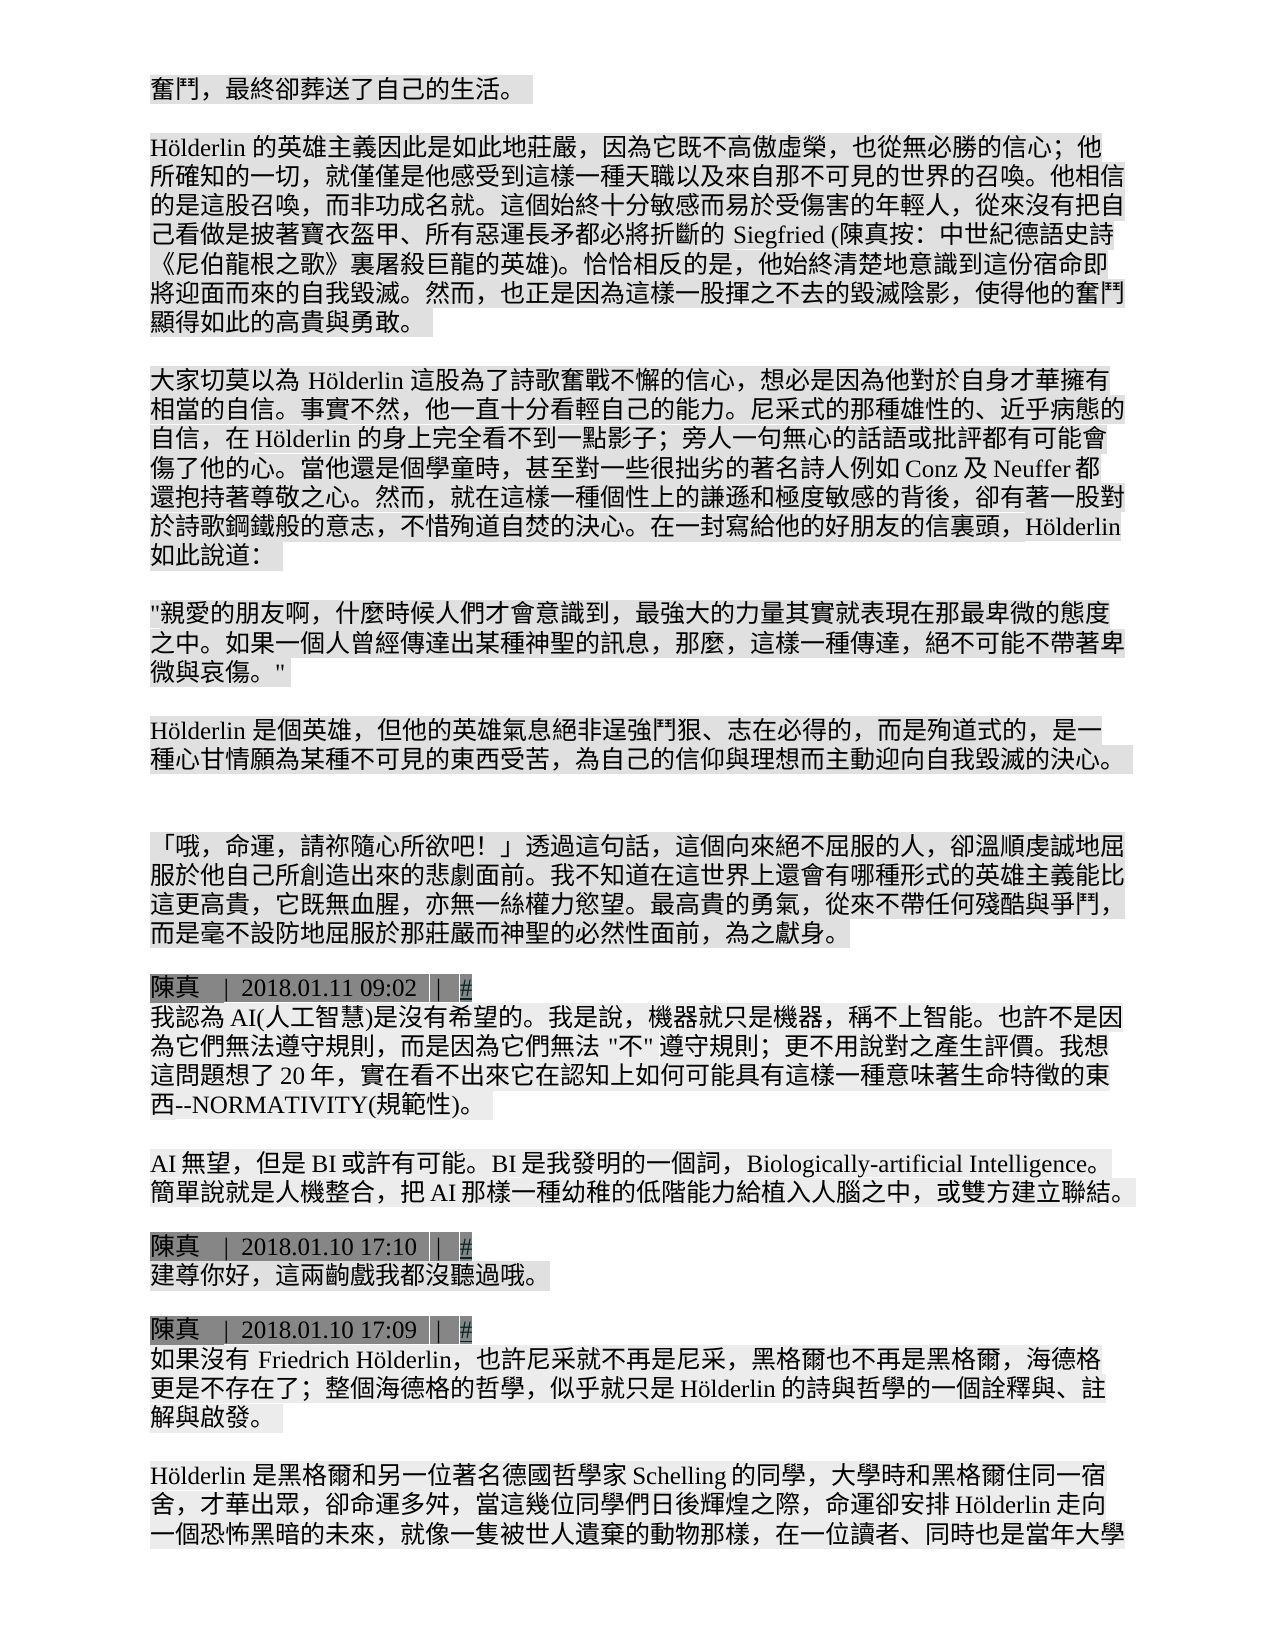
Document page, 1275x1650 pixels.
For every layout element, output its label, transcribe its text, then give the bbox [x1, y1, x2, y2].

text 陳真 | 2018.01.10 17:09 | # [150, 1316, 1125, 1345]
text 我認為AI(人工智慧)是沒有希望的。我是說，機器就只是機器，稱不上智能。也許不是因為它們無法遵守規則，而是因為它們無法 "不" 遵守規則；更不用說對之產生評價。我想這問題想了20年，實在看不出來它在認知上如何可能具有這樣一種意味著生命特徵的東西--NORMATIVITY(規範性)。 AI無望，但是BI或許有可能。BI是我發明的一個詞，Biologically-artificial Intelligence。簡單說就是人機整合，把AI那樣一種幼稚的低階能力給植入人腦之中，或雙方建立聯結。 [150, 1003, 1125, 1207]
text 陳真 | 2018.01.10 17:10 | # [150, 1232, 1125, 1261]
text 陳真 | 2018.01.11 09:02 | # [150, 973, 1125, 1003]
text (續 Hölderlin) 人類從未教我這些 是一顆虔誠的心 以無比的愛 將我推向永恆 --Friedrich Hölderlin 著名的傳記作者Stefan Zweig在他的 "The Struggle with the Daemon" (與惡魔鬥爭的人) 一書中，如此描述Hölderlin： "從來沒有一個德國詩人能夠如同Hölderlin一般，對於詩及其神聖的源頭，擁有如此的信心。" 在"詩人的天職" 這一章裏頭，Zweig 如此寫道(以下是我的節譯)： 對於 Hölderlin 來說，學校無非就是一座監獄。當學校的時光一結束，Hölderlin 帶著不安與焦躁以及一種不祥的預感，迎向他的敵人--這個世界。 就各種客觀的知識來說，Hölderlin 在Tübingen 大學受到良好的教育，精通希伯來語、拉丁語與希臘語，熱衷於哲學與神學，黑格爾和Schelling是他的同窗室友。 Hölderlin 的媽媽很高興，長年的願望終能實現，因為她的小孩將能在大學教職或神職人員的職位上取得一席之地。但是，Hölderlin卻對於這兩條路興趣缺缺，他決心把他所有的熱情奉獻在那通往永恆的道路上，沒有任何力量能阻止那來自不可見的世界的呼喚，他決心順服這項自我毀滅的熱情，對於謀生的各種現實需求，絲毫不妥協。他相信，他的決心之純粹性不應受到一絲污染，他希望尋找一個"音樂、月光和情感合而為一的世界"。 Zweig 把這樣一種決志稱呼為 "Hölderlin 的英雄主義"。Zweig 說，Hölderlin 心知肚明，一旦他走上這條追尋之路，意味著他將與安穩舒適的生活無緣，沒有自己的房子和家庭。Hölderlin 曾寫道，在這條自己所選擇的道路上，"我將註定永遠和歡愉絕緣"，但他寧可選擇這樣一條充滿不確定性的詩人命運，也不願屈從於世俗的安樂。Zweig說，在追尋那不可見的世界之祭壇上，Hölderlin 本身既是祭師，亦是祭品。這樣一種心志，就是這個在生活中許多層面顯得如此脆弱而謙遜的年輕人內心之中一股強大力量的來源。 Hölderlin 知道，倘若心有旁騖，詩人所欲追尋的那永恆世界將很難企及，他必須無條件獻上一己生命，犧牲旁人從這世上所能獲得的一切。事實上，早在他離開學校之前，他就已下定決心不當神職人員，更不願讓自己被任何世俗的職位所綑綁。這條追尋之路隱匿無蹤，但他卻對之依然無限嚮往。可悲的是，他的戰鬥之初，並非遭逢敵人，也不是他所厭惡的這個世界，反而是那些他所摯愛並且也同樣深愛著他的親人，特別是他的媽媽和奶奶。他絕不願對之有任何傷害，然而他知道，她們遲早還是得為他心碎。她們始終擔心他受到壓力與挫折，從而希望他心中那一把所謂 "神聖的火燄" 能夠在這世俗的世界裏儘早熄滅、降溫。 Hölderlin 曾經對她媽媽說，他一直希望有一天能夠證明自己值得她們的愛。在這之前，他找了一個又一個的藉口，拒絕成為一名神職人員，並且絕口不提他心裏真正的動機，亦即做好一個詩人所應該做的天職，儘管他認為自己的詩只是一些微不足道的嘗試。 終其一生，他的詩並沒有引起眾人的注意，他也經常說自己只是一個初學者。對此，Hölderlin 曾如此說道："我始終相信這條路是高貴的，我同時也相信，倘若我能好好加強自己，並且能找到一種更好的表達方式，有朝一日就能對世人產生貢獻。" 但是，他媽媽和奶奶卻認為這些只是心虛之詞，背後的真相卻是失業以及無家可歸，一味在一個空洞的世界裏追逐虛空幻影。這一對寡婦，終其一生辛苦撫養這個小男孩，供給衣物和食物以及學費。她們曾經對現狀感到很快樂，特別是當她們收到 Hölderlin 從學校寄來充滿溫情的家書以及各種優秀成績報告時，更是心滿意足。有一回，Hölderlin 在校寫的文章獲得推崇而被刊登出來時，她們更是人生第一次感到如此驕傲。 因此，當他完成學業，她們迫不及待地希望他趕緊找個教職或神職工作，娶個美麗的老婆，就近買個房子住。她們更夢想，說不定很快就能夠在每個星期日上教堂時，坐在台下，聆聽自己的小孩在台上講道，傳布上帝的福音。 Hölderlin 知道她們的夢想不可能實現。他唯一能做的，就是希望不要讓她們痛苦地猛然從美夢中驚醒。但是，他媽媽和奶奶依然逐漸發現事情並非朝著她們所期待的方向走，因此越發覺得Hölderlin 純粹只是在虛度光陰，無所事事。在一封家書中，Hölderlin 回信告訴他媽媽說，"希望妳能相信我，我一點都不是一個偷懶不求上進的人。我絕不會犧牲任何東西而僅僅只是為了求得一點安逸與懶散。同時，我也從未輕忽您的期望，我一直希望能夠在我自己的生命規畫和您的期待之間，找到一個平衡點。" Hölderlin 還告訴他媽媽說，"希望妳能夠相信，我為世人所做的，並不會少於我擔任一名牧師。" 他寫道： "造成我目前的艱難處境的原因，並非僅僅是因為我倔強的脾氣，更是因為我的個性和命運，而這樣一股力量卻是我無法抵擋的。" 儘管對Hölderlin 非常失望，但是這一對孤獨的寡母和奶奶依然不離不棄；儘管充滿嘆息和遺憾，她們依舊一如往昔地寄錢給這個不受教的兒子，還經常為他編織毛衣和襪子，一針一線，把眼淚和悲傷一一縫進了這些衣物。 如此一年又一年過去了，時光如此漫長，Hölderlin 仍然無視於現實生活的需求，經常搬家，四處兼差當家庭教師，過著貧窮生活。她的媽媽和奶奶忍不住又再度施壓，質問Hölderlin 說，難道你就不能像某某人那樣，一方面當牧師，一方面也當個詩人嗎？Hölderlin 回信說： "我相信有很多遠遠比我強大的人確實能夠兼顧兩種角色，成為一個生意人或教授學者，同時也當一名詩人，但是到頭來，他們其實還是被迫得犧牲其中之一。這是很不好的一種後果。因為，如果他們犧牲了自己世俗的職業，那他就只是在糟蹋別人；反之，如果他犧牲的是他的才華，那他就是褻瀆了神所賦予他的天職，而這種罪過甚至比人們傷害自己的身體還更加嚴重。" 然而，Hölderlin 對於自己從事詩人之天職的信心，卻從未獲得一丁點的回報，遑論成功。當他都已經二十五歲甚至三十歲了，依然孓然一身，居無定所，到處流浪當家教謀生，經常得在家教學生的家裏讓主人提供一頓飯以填飽肚子，還必須經常像個學童那樣寫信，感謝媽媽或奶奶寄來的手帕、背心和襪子，同時也必須持續承受她們的譴責。這些譴責越來越嚴厲而難以忍受，以致於他曾絕望地寫信給他媽媽說："媽，我真的希望您是不是就放棄我算了。" 一次又一次的類似狀況，他卻仍然不得不一再去面對她們所帶來的痛苦，畢竟她們是這個對他充滿敵意的世界中唯一還為他敞開的大門。他不得不一再對她們發出懇求，卻又一次又一次消磨她們的耐心。最後，他終於傷痕累累精疲力竭地倒在生活的邊緣；為了理想的奮鬥，最終卻葬送了自己的生活。 Hölderlin 的英雄主義因此是如此地莊嚴，因為它既不高傲虛榮，也從無必勝的信心；他所確知的一切，就僅僅是他感受到這樣一種天職以及來自那不可見的世界的召喚。他相信的是這股召喚，而非功成名就。這個始終十分敏感而易於受傷害的年輕人，從來沒有把自己看做是披著寶衣盔甲、所有惡運長矛都必將折斷的 Siegfried (陳真按：中世紀德語史詩《尼伯龍根之歌》裏屠殺巨龍的英雄)。恰恰相反的是，他始終清楚地意識到這份宿命即將迎面而來的自我毀滅。然而，也正是因為這樣一股揮之不去的毀滅陰影，使得他的奮鬥顯得如此的高貴與勇敢。 大家切莫以為 Hölderlin 這股為了詩歌奮戰不懈的信心，想必是因為他對於自身才華擁有相當的自信。事實不然，他一直十分看輕自己的能力。尼采式的那種雄性的、近乎病態的自信，在Hölderlin 的身上完全看不到一點影子；旁人一句無心的話語或批評都有可能會傷了他的心。當他還是個學童時，甚至對一些很拙劣的著名詩人例如Conz及Neuffer都還抱持著尊敬之心。然而，就在這樣一種個性上的謙遜和極度敏感的背後，卻有著一股對於詩歌鋼鐵般的意志，不惜殉道自焚的決心。在一封寫給他的好朋友的信裏頭，Hölderlin 如此說道： "親愛的朋友啊，什麼時候人們才會意識到，最強大的力量其實就表現在那最卑微的態度之中。如果一個人曾經傳達出某種神聖的訊息，那麼，這樣一種傳達，絕不可能不帶著卑微與哀傷。" Hölderlin 是個英雄，但他的英雄氣息絕非逞強鬥狠、志在必得的，而是殉道式的，是一種心甘情願為某種不可見的東西受苦，為自己的信仰與理想而主動迎向自我毀滅的決心。 「哦，命運，請祢隨心所欲吧！」透過這句話，這個向來絕不屈服的人，卻溫順虔誠地屈服於他自己所創造出來的悲劇面前。我不知道在這世界上還會有哪種形式的英雄主義能比這更高貴，它既無血腥，亦無一絲權力慾望。最高貴的勇氣，從來不帶任何殘酷與爭鬥，而是毫不設防地屈服於那莊嚴而神聖的必然性面前，為之獻身。 [150, 75, 1125, 948]
text 如果沒有 Friedrich Hölderlin，也許尼采就不再是尼采，黑格爾也不再是黑格爾，海德格更是不存在了；整個海德格的哲學，似乎就只是Hölderlin的詩與哲學的一個詮釋與、註解與啟發。 Hölderlin 是黑格爾和另一位著名德國哲學家Schelling的同學，大學時和黑格爾住同一宿舍，才華出眾，卻命運多舛，當這幾位同學們日後輝煌之際，命運卻安排Hölderlin走向一個恐怖黑暗的未來，就像一隻被世人遺棄的動物那樣，在一位讀者、同時也是當年大學 [150, 1345, 1125, 1549]
text 建尊你好，這兩齣戲我都沒聽過哦。 [150, 1261, 1125, 1291]
